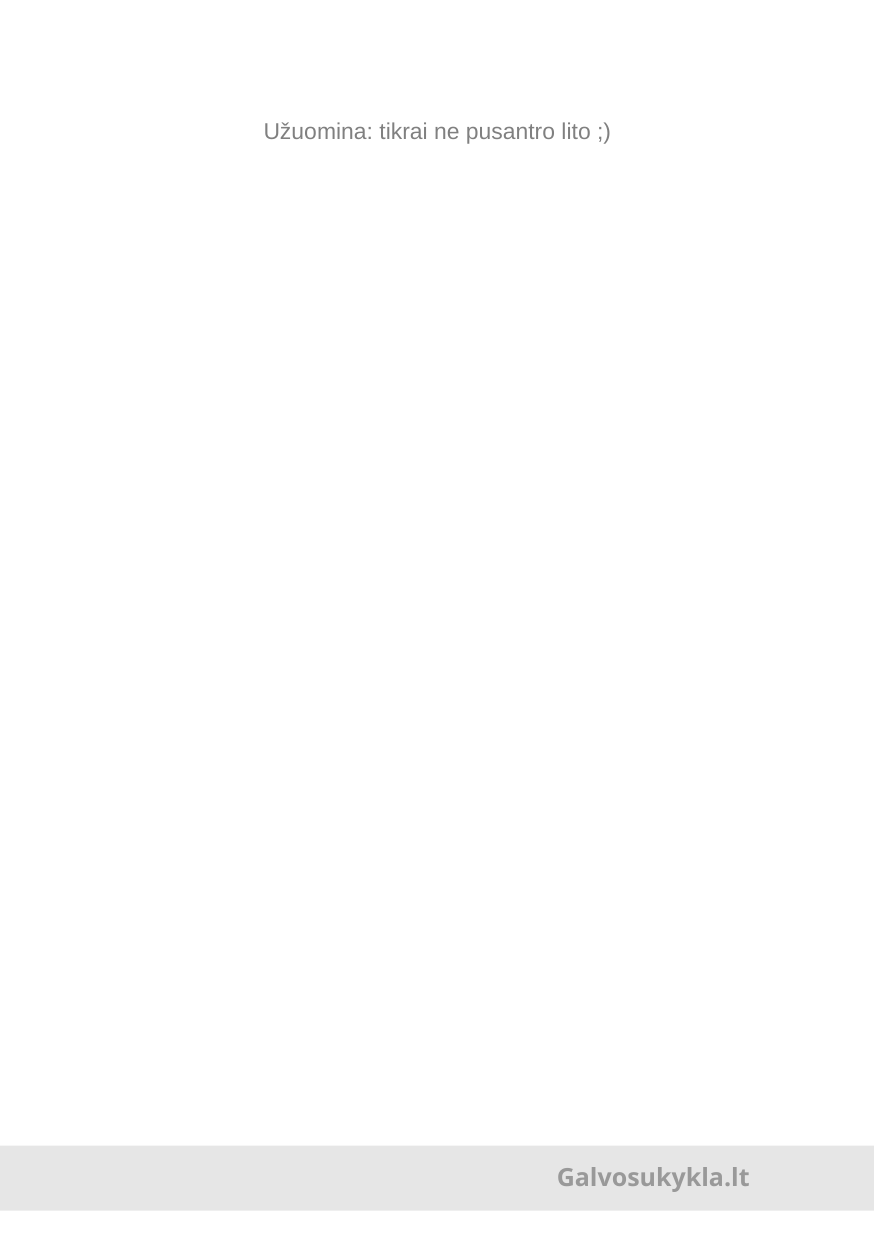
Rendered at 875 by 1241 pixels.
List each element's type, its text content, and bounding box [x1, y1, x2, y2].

text Užuomina: tikrai ne pusantro lito ;) [118, 118, 756, 144]
